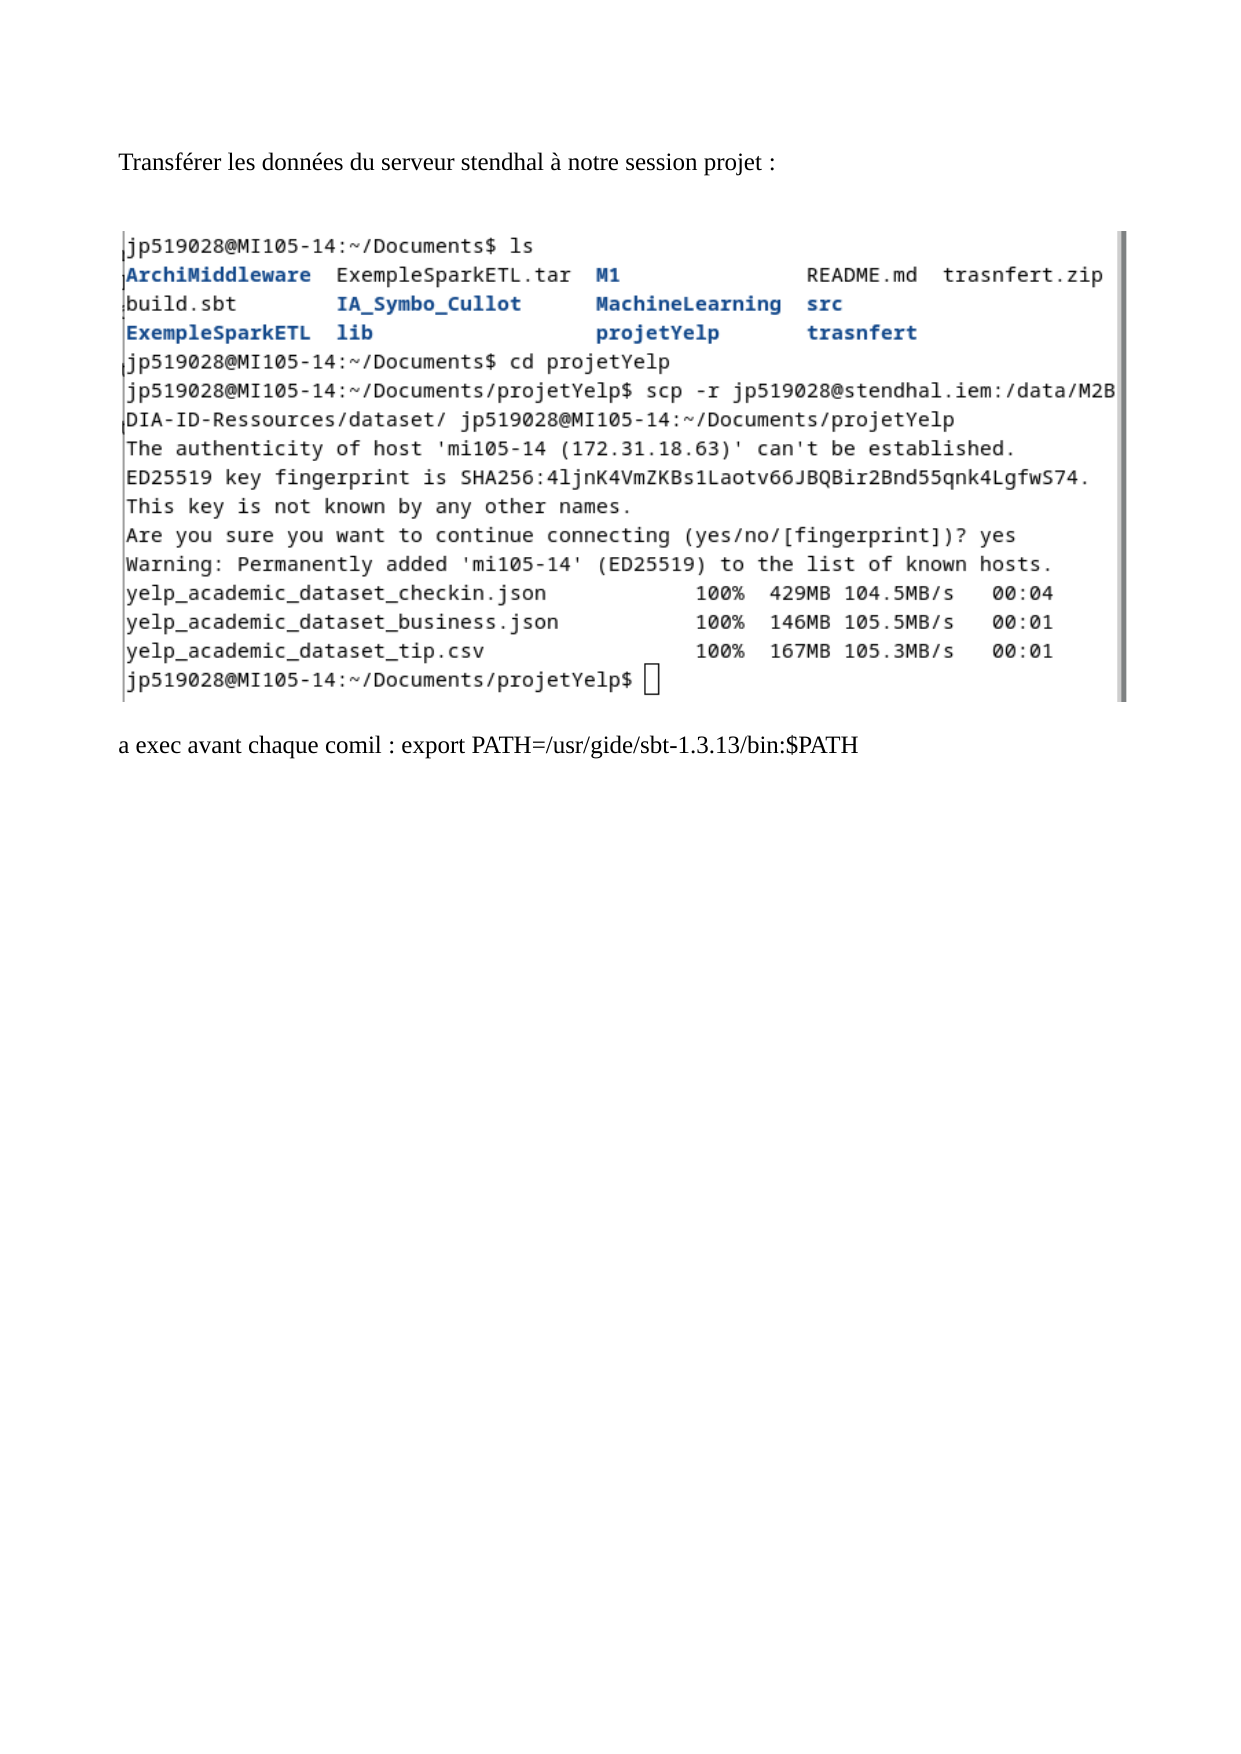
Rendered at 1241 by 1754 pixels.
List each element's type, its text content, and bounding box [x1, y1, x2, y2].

text a exec avant chaque comil : export PATH=/usr/gide/sbt-1.3.13/bin:$PATH [118, 730, 1122, 759]
picture [122, 231, 1127, 702]
text Transférer les données du serveur stendhal à notre session projet : [118, 147, 1122, 176]
